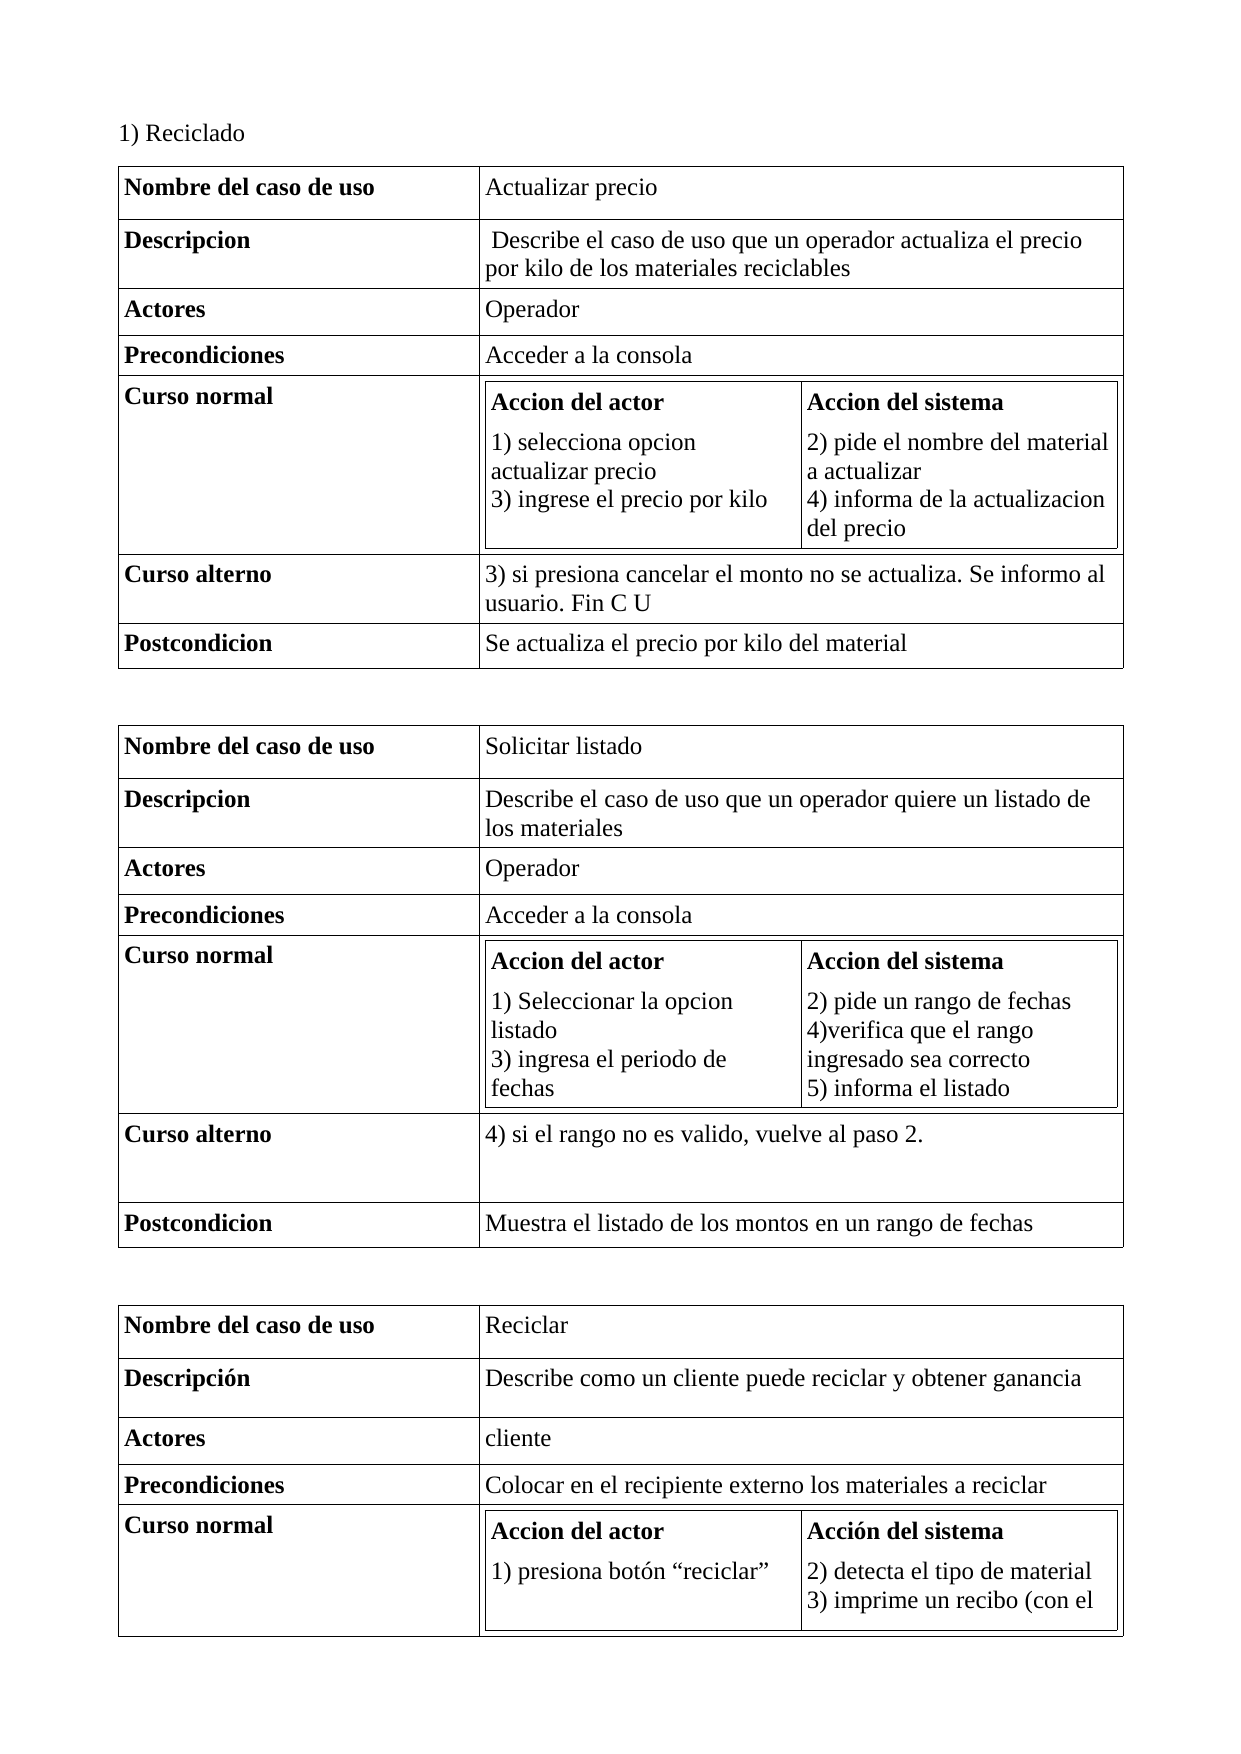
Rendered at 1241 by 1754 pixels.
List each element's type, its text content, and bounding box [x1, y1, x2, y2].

table_header Actualizar precio [480, 167, 1123, 219]
table_cell Operador [480, 848, 1123, 894]
table_cell 4) si el rango no es valido, vuelve al paso 2. [480, 1114, 1123, 1202]
table_header Acción del sistema [802, 1511, 1117, 1550]
table_cell Colocar en el recipiente externo los materiales a reciclar [480, 1465, 1123, 1504]
text 1) Reciclado [118, 118, 1122, 147]
table_header Accion del actor [486, 1511, 801, 1550]
table_cell [480, 376, 1123, 554]
table_cell Operador [480, 289, 1123, 335]
table_cell Precondiciones [119, 336, 479, 375]
table_cell 2) detecta el tipo de material 3) imprime un recibo (con el [802, 1550, 1117, 1630]
table_header Nombre del caso de uso [119, 167, 479, 219]
table_header Nombre del caso de uso [119, 1306, 479, 1358]
table_cell Precondiciones [119, 895, 479, 934]
table_cell 1) Seleccionar la opcion listado 3) ingresa el periodo de fechas [486, 981, 801, 1107]
table_cell Precondiciones [119, 1465, 479, 1504]
table_header Accion del sistema [802, 382, 1117, 421]
table_cell Postcondicion [119, 1203, 479, 1247]
table_cell Muestra el listado de los montos en un rango de fechas [480, 1203, 1123, 1247]
table_cell Curso alterno [119, 1114, 479, 1202]
table_cell 1) presiona botón “reciclar” [486, 1550, 801, 1630]
table_cell 1) selecciona opcion actualizar precio 3) ingrese el precio por kilo [486, 421, 801, 548]
table_header Accion del actor [486, 382, 801, 421]
table_cell Curso normal [119, 376, 479, 554]
table_cell 2) pide un rango de fechas 4)verifica que el rango ingresado sea correcto 5) informa el listado [802, 981, 1117, 1107]
table_header Accion del sistema [802, 941, 1117, 981]
table_cell Describe el caso de uso que un operador quiere un listado de los materiales [480, 779, 1123, 847]
table_header Solicitar listado [480, 726, 1123, 778]
table_cell Curso alterno [119, 555, 479, 623]
table_cell Descripcion [119, 220, 479, 288]
table_cell Postcondicion [119, 624, 479, 667]
table_cell 3) si presiona cancelar el monto no se actualiza. Se informo al usuario. Fin C U [480, 555, 1123, 623]
table_cell Describe el caso de uso que un operador actualiza el precio por kilo de los materiales reciclables [480, 220, 1123, 288]
table_cell Se actualiza el precio por kilo del material [480, 624, 1123, 667]
table_cell cliente [480, 1418, 1123, 1464]
table_cell Curso normal [119, 936, 479, 1113]
table_cell [480, 1505, 1123, 1636]
table_cell 2) pide el nombre del material a actualizar 4) informa de la actualizacion del precio [802, 421, 1117, 548]
table_header Nombre del caso de uso [119, 726, 479, 778]
table_cell [480, 936, 1123, 1113]
table_cell Actores [119, 848, 479, 894]
table_cell Acceder a la consola [480, 895, 1123, 934]
table_cell Descripcion [119, 779, 479, 847]
table_cell Descripción [119, 1359, 479, 1417]
table_cell Actores [119, 289, 479, 335]
table_cell Actores [119, 1418, 479, 1464]
table_cell Curso normal [119, 1505, 479, 1636]
table_header Accion del actor [486, 941, 801, 981]
table_cell Acceder a la consola [480, 336, 1123, 375]
table_cell Describe como un cliente puede reciclar y obtener ganancia [480, 1359, 1123, 1417]
table_header Reciclar [480, 1306, 1123, 1358]
